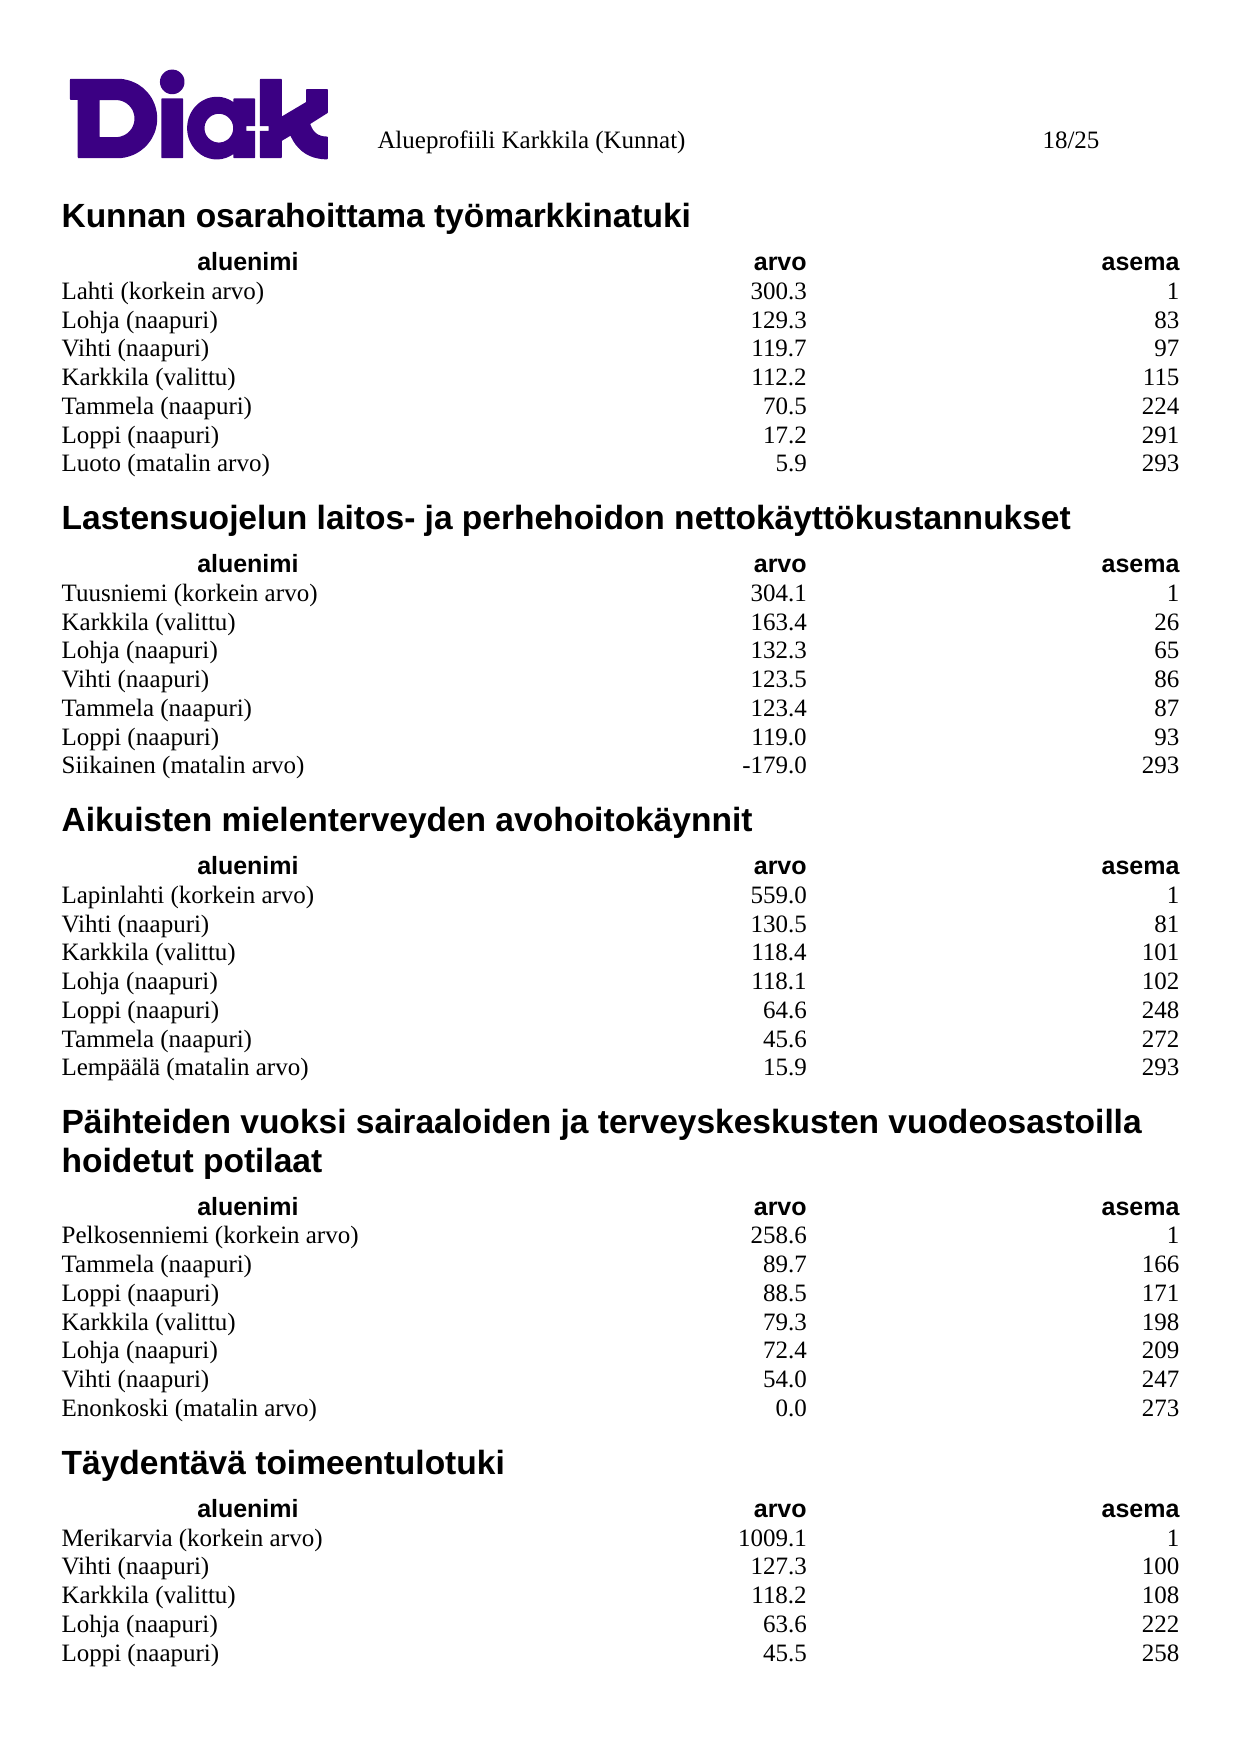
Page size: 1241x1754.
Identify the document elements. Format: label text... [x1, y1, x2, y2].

table_cell Karkkila (valittu) [61, 1307, 434, 1336]
table_cell 163.4 [434, 607, 806, 636]
table_header aluenimi [61, 1192, 434, 1221]
table_cell Lohja (naapuri) [61, 966, 434, 995]
table_header arvo [434, 851, 806, 880]
table_header arvo [434, 247, 806, 276]
table_cell Lohja (naapuri) [61, 1609, 434, 1638]
table_cell 222 [806, 1609, 1179, 1638]
table_cell 102 [806, 966, 1179, 995]
table_header arvo [434, 1192, 806, 1221]
table_cell Enonkoski (matalin arvo) [61, 1393, 434, 1422]
table_cell Tuusniemi (korkein arvo) [61, 578, 434, 607]
table_cell 224 [806, 391, 1179, 420]
table_cell Lohja (naapuri) [61, 636, 434, 664]
table_cell 291 [806, 420, 1179, 448]
table_cell 258.6 [434, 1221, 806, 1249]
table_cell 45.5 [434, 1638, 806, 1666]
table_cell Merikarvia (korkein arvo) [61, 1523, 434, 1551]
table_cell Vihti (naapuri) [61, 1364, 434, 1393]
table_cell Lapinlahti (korkein arvo) [61, 880, 434, 909]
subtitle Täydentävä toimeentulotuki [61, 1443, 1179, 1481]
table_cell Vihti (naapuri) [61, 1551, 434, 1580]
table_cell 273 [806, 1393, 1179, 1422]
table_cell 100 [806, 1551, 1179, 1580]
table_cell 300.3 [434, 276, 806, 305]
table_cell 118.4 [434, 938, 806, 966]
table_cell 293 [806, 751, 1179, 779]
table_cell 64.6 [434, 995, 806, 1024]
table_cell 115 [806, 362, 1179, 391]
table_cell Loppi (naapuri) [61, 420, 434, 448]
table_header aluenimi [61, 549, 434, 578]
table_cell Karkkila (valittu) [61, 938, 434, 966]
table_cell 1 [806, 276, 1179, 305]
table_cell 88.5 [434, 1278, 806, 1307]
table_cell 1 [806, 1221, 1179, 1249]
table_cell 81 [806, 909, 1179, 937]
table_header aluenimi [61, 247, 434, 276]
table_cell Loppi (naapuri) [61, 722, 434, 751]
subtitle Aikuisten mielenterveyden avohoitokäynnit [61, 800, 1179, 839]
table_cell 119.7 [434, 334, 806, 362]
table_cell 17.2 [434, 420, 806, 448]
table_cell 293 [806, 449, 1179, 477]
table_header asema [806, 549, 1179, 578]
table_cell 1 [806, 880, 1179, 909]
table_cell 247 [806, 1364, 1179, 1393]
table_header aluenimi [61, 1494, 434, 1523]
subtitle Päihteiden vuoksi sairaaloiden ja terveyskeskusten vuodeosastoilla hoidetut potilaat [61, 1102, 1179, 1179]
table_cell Tammela (naapuri) [61, 693, 434, 722]
table_cell 108 [806, 1580, 1179, 1609]
table_cell 304.1 [434, 578, 806, 607]
table_cell 258 [806, 1638, 1179, 1666]
table_cell 112.2 [434, 362, 806, 391]
table_cell 166 [806, 1249, 1179, 1278]
table_cell 15.9 [434, 1053, 806, 1081]
table_cell Vihti (naapuri) [61, 909, 434, 937]
table_header asema [806, 247, 1179, 276]
table_header arvo [434, 1494, 806, 1523]
table_cell 0.0 [434, 1393, 806, 1422]
table_cell 89.7 [434, 1249, 806, 1278]
table_cell 198 [806, 1307, 1179, 1336]
table_cell 5.9 [434, 449, 806, 477]
table_cell Loppi (naapuri) [61, 1278, 434, 1307]
table_header arvo [434, 549, 806, 578]
table_cell 123.4 [434, 693, 806, 722]
table_cell 118.2 [434, 1580, 806, 1609]
table_cell Loppi (naapuri) [61, 1638, 434, 1666]
table_cell Vihti (naapuri) [61, 664, 434, 693]
table_cell 93 [806, 722, 1179, 751]
table_cell Karkkila (valittu) [61, 362, 434, 391]
table_cell Pelkosenniemi (korkein arvo) [61, 1221, 434, 1249]
table_cell 248 [806, 995, 1179, 1024]
table_cell 63.6 [434, 1609, 806, 1638]
subtitle Lastensuojelun laitos- ja perhehoidon nettokäyttökustannukset [61, 498, 1179, 537]
table_cell 86 [806, 664, 1179, 693]
table_cell Loppi (naapuri) [61, 995, 434, 1024]
table_cell 127.3 [434, 1551, 806, 1580]
table_cell 87 [806, 693, 1179, 722]
table_cell 171 [806, 1278, 1179, 1307]
table_cell 1 [806, 1523, 1179, 1551]
table_cell 65 [806, 636, 1179, 664]
table_cell Lohja (naapuri) [61, 305, 434, 333]
table_cell 101 [806, 938, 1179, 966]
table_cell Luoto (matalin arvo) [61, 449, 434, 477]
table_cell Lohja (naapuri) [61, 1336, 434, 1364]
table_header asema [806, 1192, 1179, 1221]
table_cell 293 [806, 1053, 1179, 1081]
table_cell 132.3 [434, 636, 806, 664]
table_cell 272 [806, 1024, 1179, 1052]
table_cell 123.5 [434, 664, 806, 693]
table_cell Lempäälä (matalin arvo) [61, 1053, 434, 1081]
table_header asema [806, 1494, 1179, 1523]
table_cell Vihti (naapuri) [61, 334, 434, 362]
table_cell 130.5 [434, 909, 806, 937]
subtitle Kunnan osarahoittama työmarkkinatuki [61, 196, 1179, 235]
table_cell Tammela (naapuri) [61, 1249, 434, 1278]
table_cell 129.3 [434, 305, 806, 333]
table_cell 79.3 [434, 1307, 806, 1336]
table_cell Karkkila (valittu) [61, 607, 434, 636]
table_cell 1 [806, 578, 1179, 607]
table_cell 26 [806, 607, 1179, 636]
table_cell 118.1 [434, 966, 806, 995]
table_cell 72.4 [434, 1336, 806, 1364]
table_cell 209 [806, 1336, 1179, 1364]
table_cell Lahti (korkein arvo) [61, 276, 434, 305]
table_cell 54.0 [434, 1364, 806, 1393]
table_cell Tammela (naapuri) [61, 1024, 434, 1052]
table_cell 1009.1 [434, 1523, 806, 1551]
table_cell 559.0 [434, 880, 806, 909]
table_cell 119.0 [434, 722, 806, 751]
table_cell 83 [806, 305, 1179, 333]
table_header asema [806, 851, 1179, 880]
table_cell -179.0 [434, 751, 806, 779]
table_cell Tammela (naapuri) [61, 391, 434, 420]
table_cell Siikainen (matalin arvo) [61, 751, 434, 779]
table_cell Karkkila (valittu) [61, 1580, 434, 1609]
table_header aluenimi [61, 851, 434, 880]
table_cell 97 [806, 334, 1179, 362]
table_cell 45.6 [434, 1024, 806, 1052]
table_cell 70.5 [434, 391, 806, 420]
